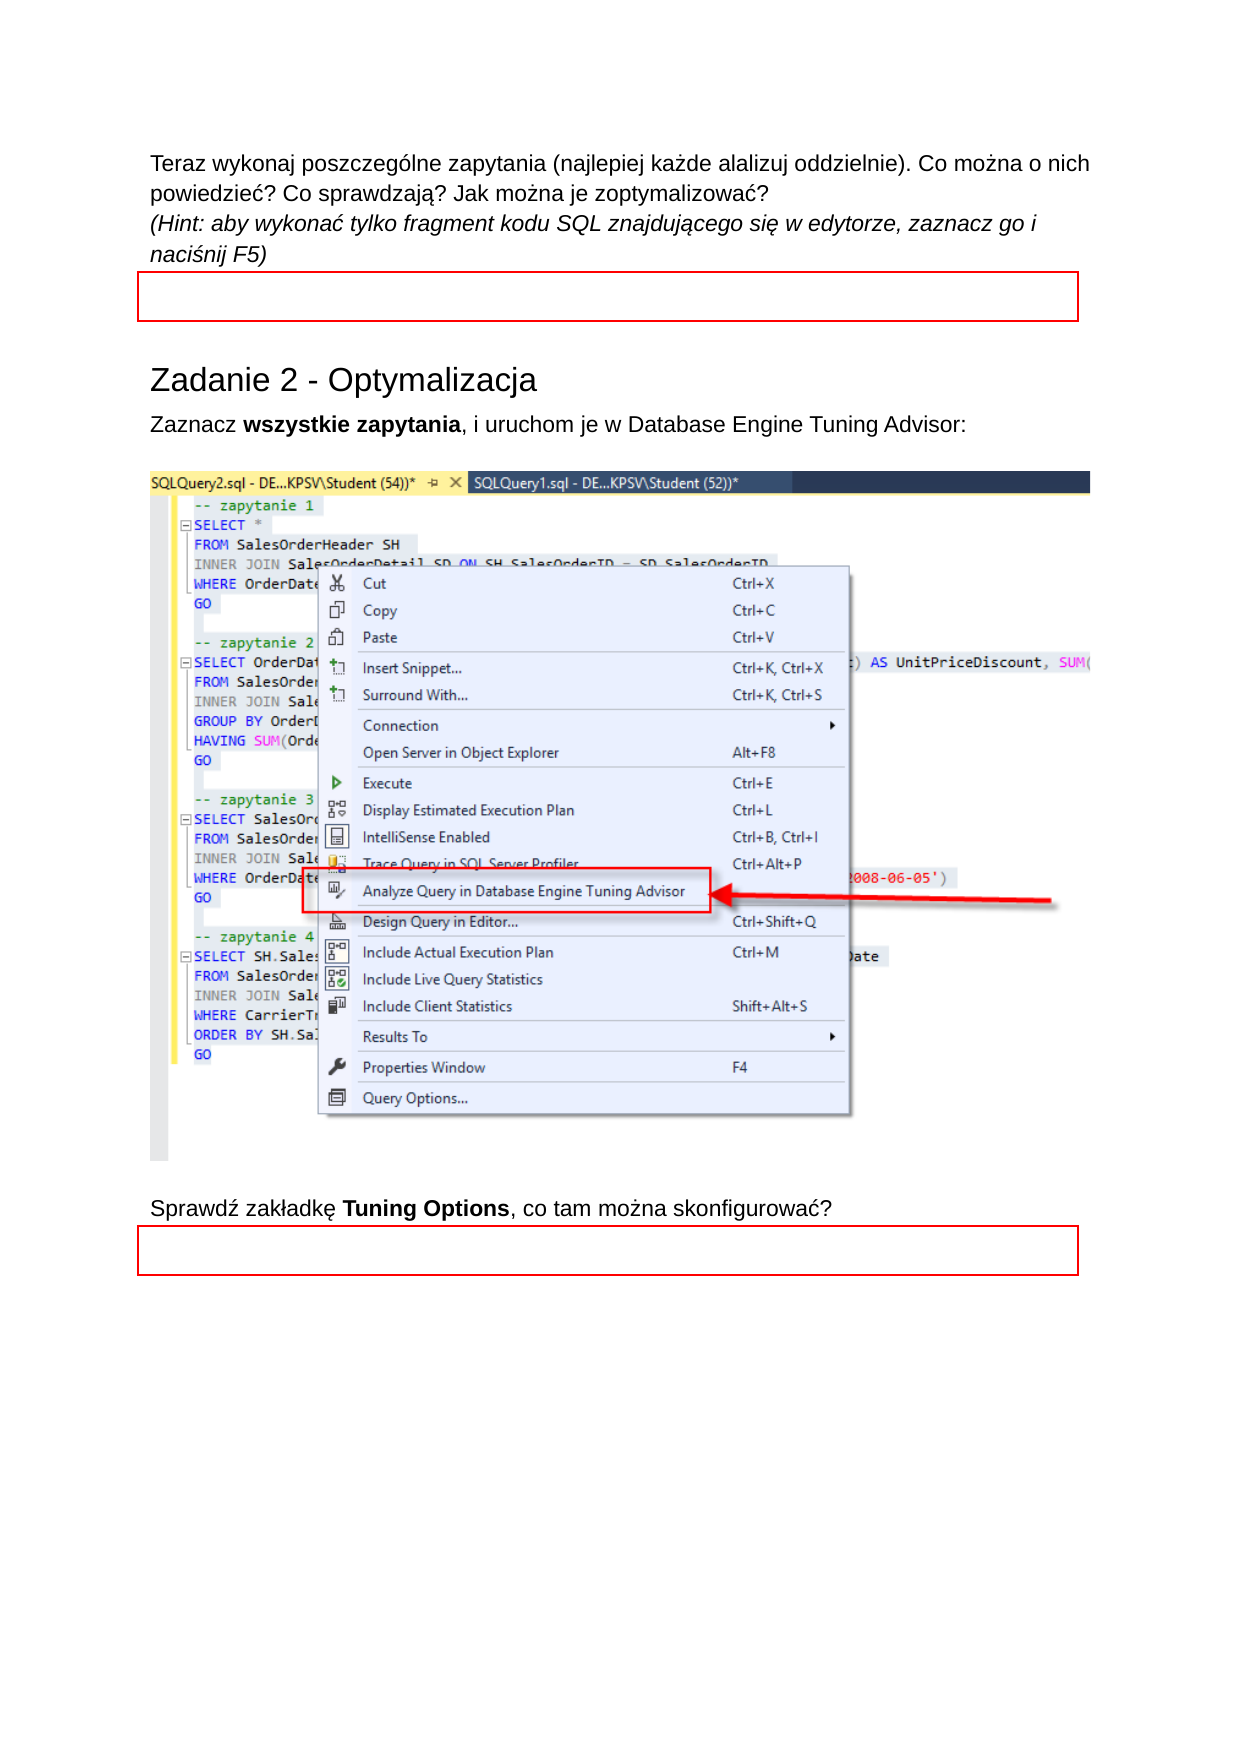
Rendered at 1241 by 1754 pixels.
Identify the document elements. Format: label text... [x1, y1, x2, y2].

text Zaznacz wszystkie zapytania, i uruchom je w Database Engine Tuning Advisor: [150, 411, 1090, 467]
subtitle Zadanie 2 - Optymalizacja [150, 360, 1090, 398]
text Teraz wykonaj poszczególne zapytania (najlepiej każde alalizuj oddzielnie). Co można o nich powiedzieć? Co sprawdzają? Jak można je zoptymalizować? (Hint: aby wykonać tylko fragment kodu SQL znajdującego się w edytorze, zaznacz go i naciśnij F5) [150, 150, 1090, 267]
text Sprawdź zakładkę Tuning Options, co tam można skonfigurować? [150, 1194, 1090, 1221]
table_header [139, 1227, 1077, 1274]
picture [150, 471, 1091, 1161]
table_header [139, 273, 1077, 320]
